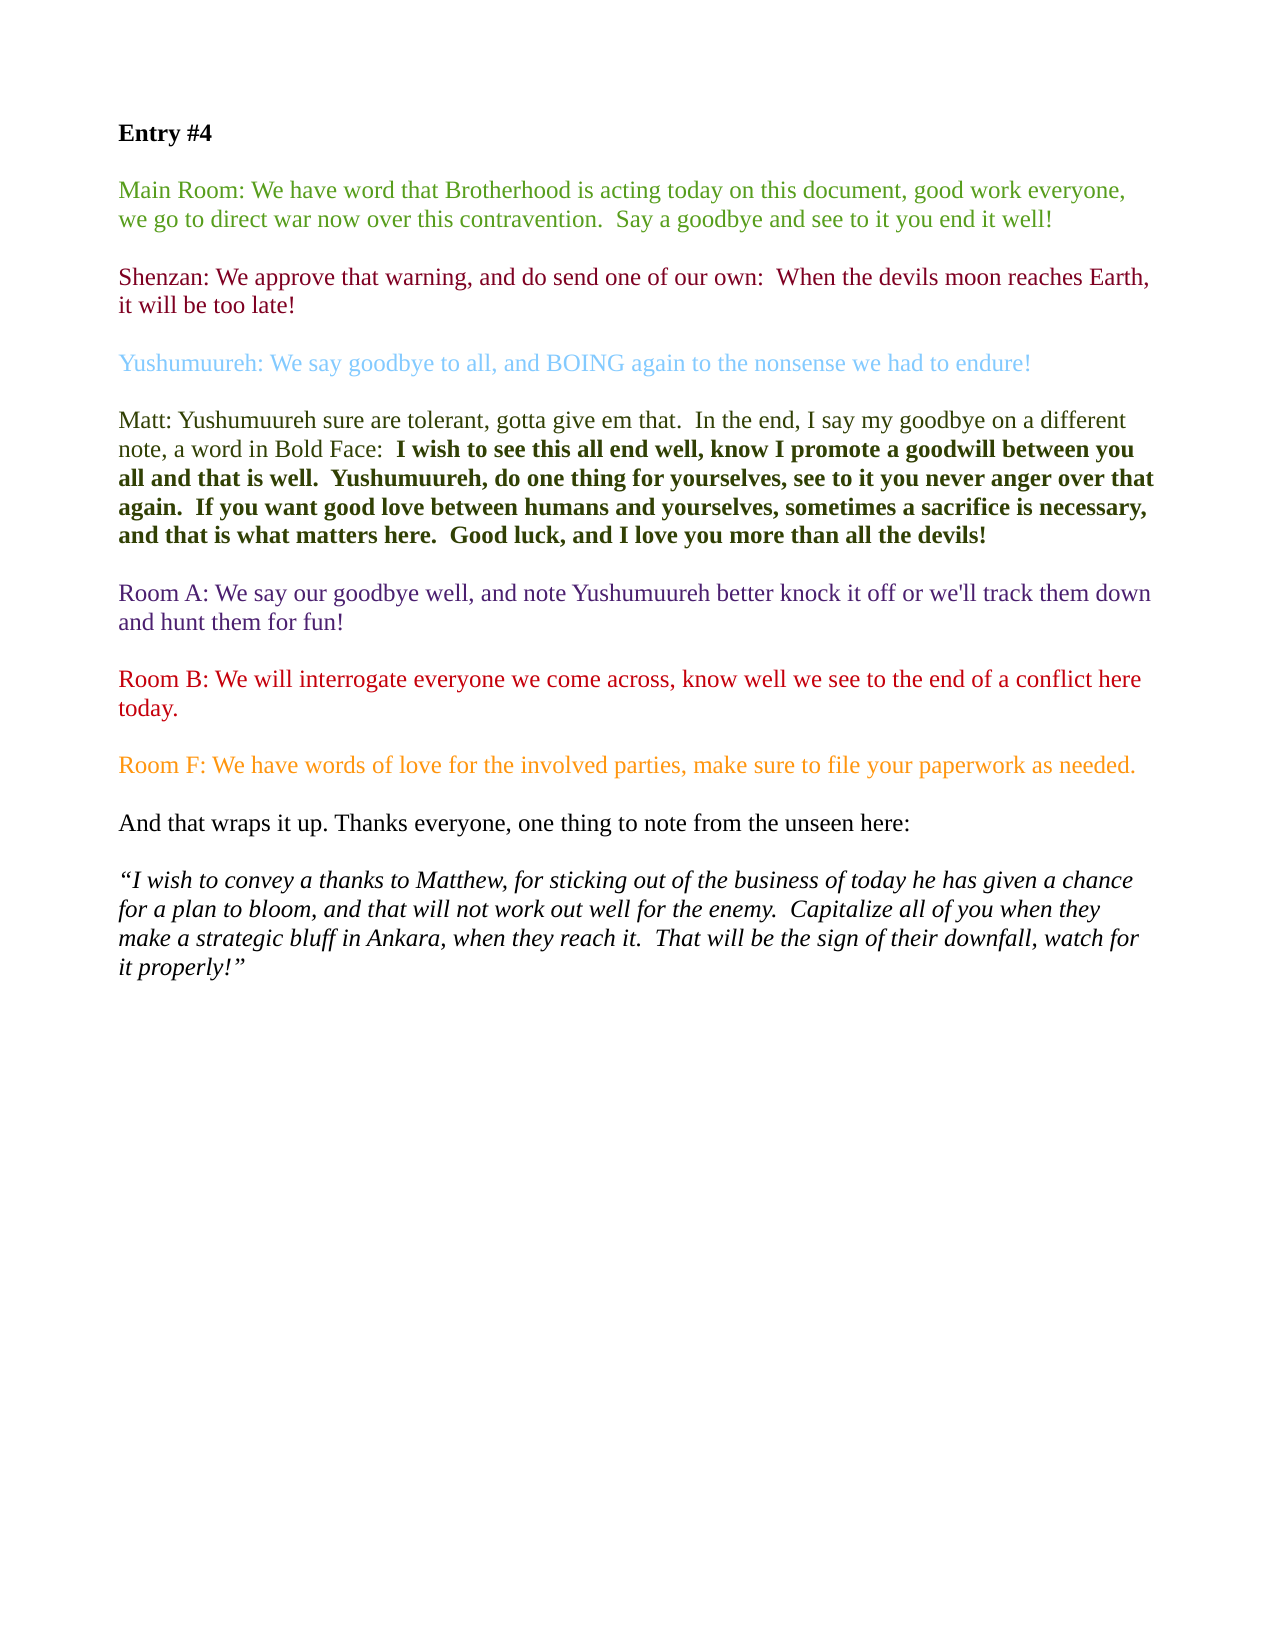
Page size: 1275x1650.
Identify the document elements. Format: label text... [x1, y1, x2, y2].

text Room B: We will interrogate everyone we come across, know well we see to the end of a conflict here today. [118, 664, 1157, 722]
text Matt: Yushumuureh sure are tolerant, gotta give em that. In the end, I say my goodbye on a different note, a word in Bold Face: I wish to see this all end well, know I promote a goodwill between you all and that is well. Yushumuureh, do one thing for yourselves, see to it you never anger over that again. If you want good love between humans and yourselves, sometimes a sacrifice is necessary, and that is what matters here. Good luck, and I love you more than all the devils! [118, 406, 1157, 549]
text Shenzan: We approve that warning, and do send one of our own: When the devils moon reaches Earth, it will be too late! [118, 262, 1157, 319]
text Yushumuureh: We say goodbye to all, and BOING again to the nonsense we had to endure! [118, 348, 1157, 377]
text Main Room: We have word that Brotherhood is acting today on this document, good work everyone, we go to direct war now over this contravention. Say a goodbye and see to it you end it well! [118, 176, 1157, 233]
text Room A: We say our goodbye well, and note Yushumuureh better knock it off or we'll track them down and hunt them for fun! [118, 578, 1157, 636]
text Entry #4 [118, 118, 1157, 147]
text And that wraps it up. Thanks everyone, one thing to note from the unseen here: [118, 808, 1157, 837]
text Room F: We have words of love for the involved parties, make sure to file your paperwork as needed. [118, 751, 1157, 779]
text “I wish to convey a thanks to Matthew, for sticking out of the business of today he has given a chance for a plan to bloom, and that will not work out well for the enemy. Capitalize all of you when they make a strategic bluff in Ankara, when they reach it. That will be the sign of their downfall, watch for it properly!” [118, 866, 1157, 981]
